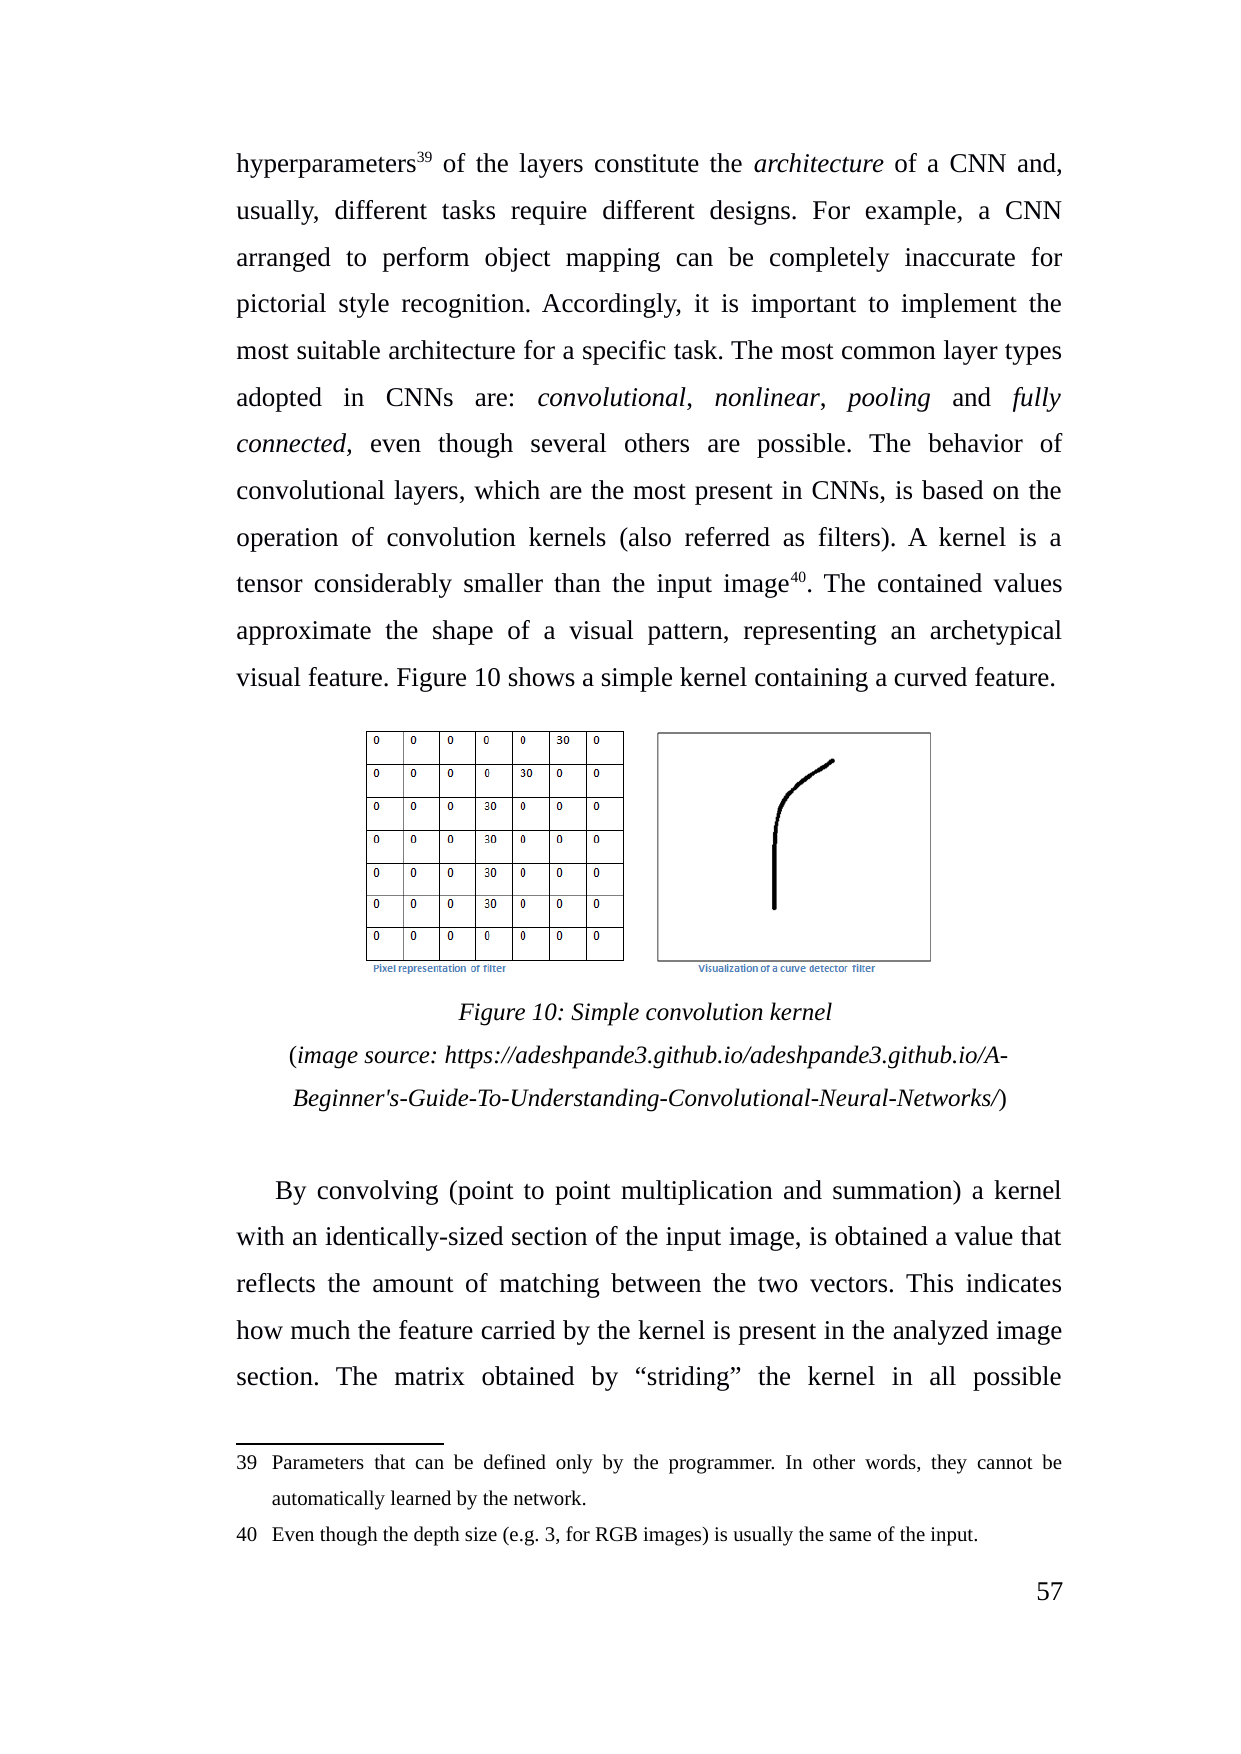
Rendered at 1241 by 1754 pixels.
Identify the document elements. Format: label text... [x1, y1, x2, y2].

picture [352, 720, 948, 983]
text By convolving (point to point multiplication and summation) a kernel with an identically-sized section of the input image, is obtained a value that reflects the amount of matching between the two vectors. This indicates how much the feature carried by the kernel is present in the analyzed image section. The matrix obtained by “striding” the kernel in all possible [236, 1174, 1063, 1392]
text Parameters that can be defined only by the programmer. In other words, they cannot be automatically learned by the network. [236, 1449, 1063, 1510]
text Figure 10: Simple convolution kernel (image source: https://adeshpande3.github.io/adeshpande3.github.io/A-Beginner's-Guide-To-Understanding-Convolutional-Neural-Networks/) [280, 720, 1019, 1112]
text Even though the depth size (e.g. 3, for RGB images) is usually the same of the input. [236, 1522, 1063, 1546]
text hyperparameters of the layers constitute the architecture of a CNN and, usually, different tasks require different designs. For example, a CNN arranged to perform object mapping can be completely inaccurate for pictorial style recognition. Accordingly, it is important to implement the most suitable architecture for a specific task. The most common layer types adopted in CNNs are: convolutional, nonlinear, pooling and fully connected, even though several others are possible. The behavior of convolutional layers, which are the most present in CNNs, is based on the operation of convolution kernels (also referred as filters). A kernel is a tensor considerably smaller than the input image. The contained values approximate the shape of a visual pattern, representing an archetypical visual feature. Figure 10 shows a simple kernel containing a curved feature. [236, 148, 1063, 692]
